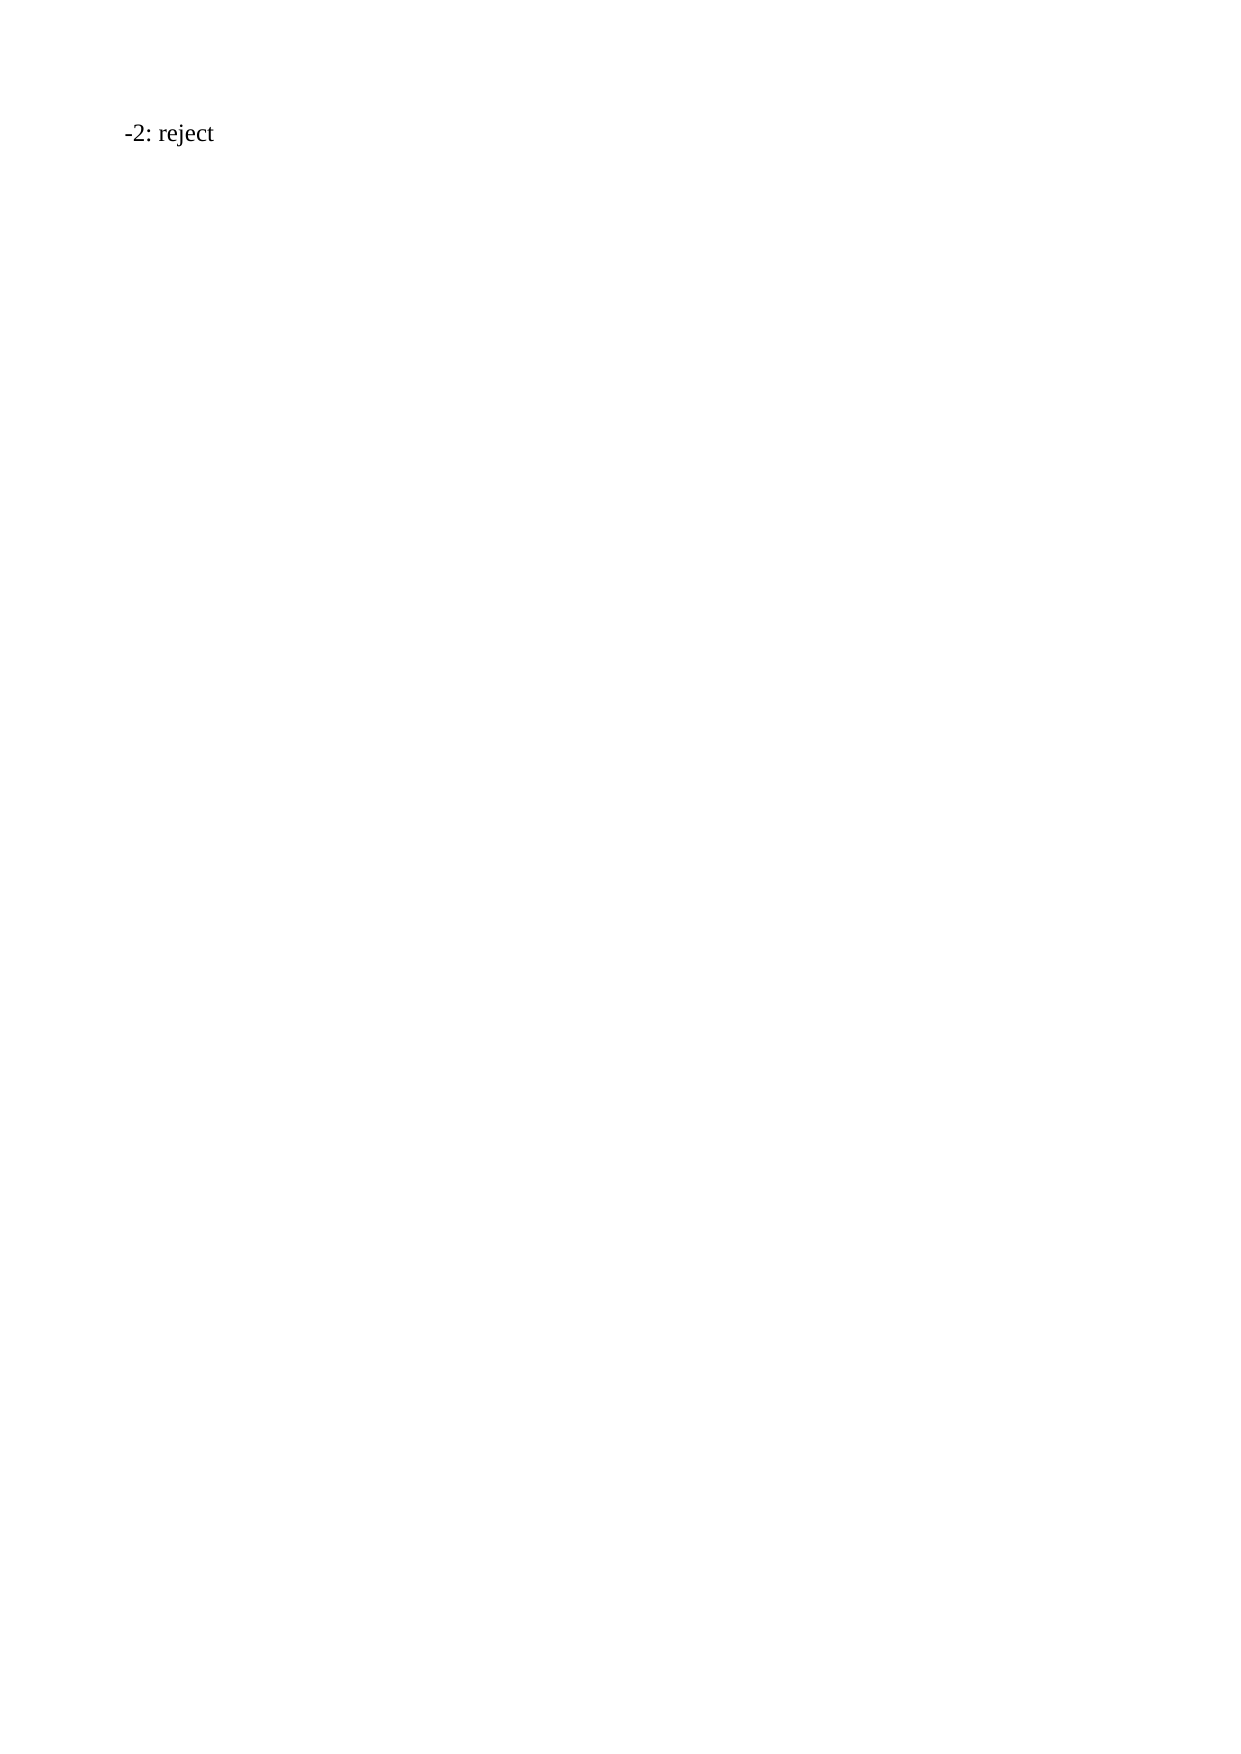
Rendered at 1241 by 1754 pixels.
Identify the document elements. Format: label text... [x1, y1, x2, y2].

text -2: reject [118, 118, 1122, 147]
